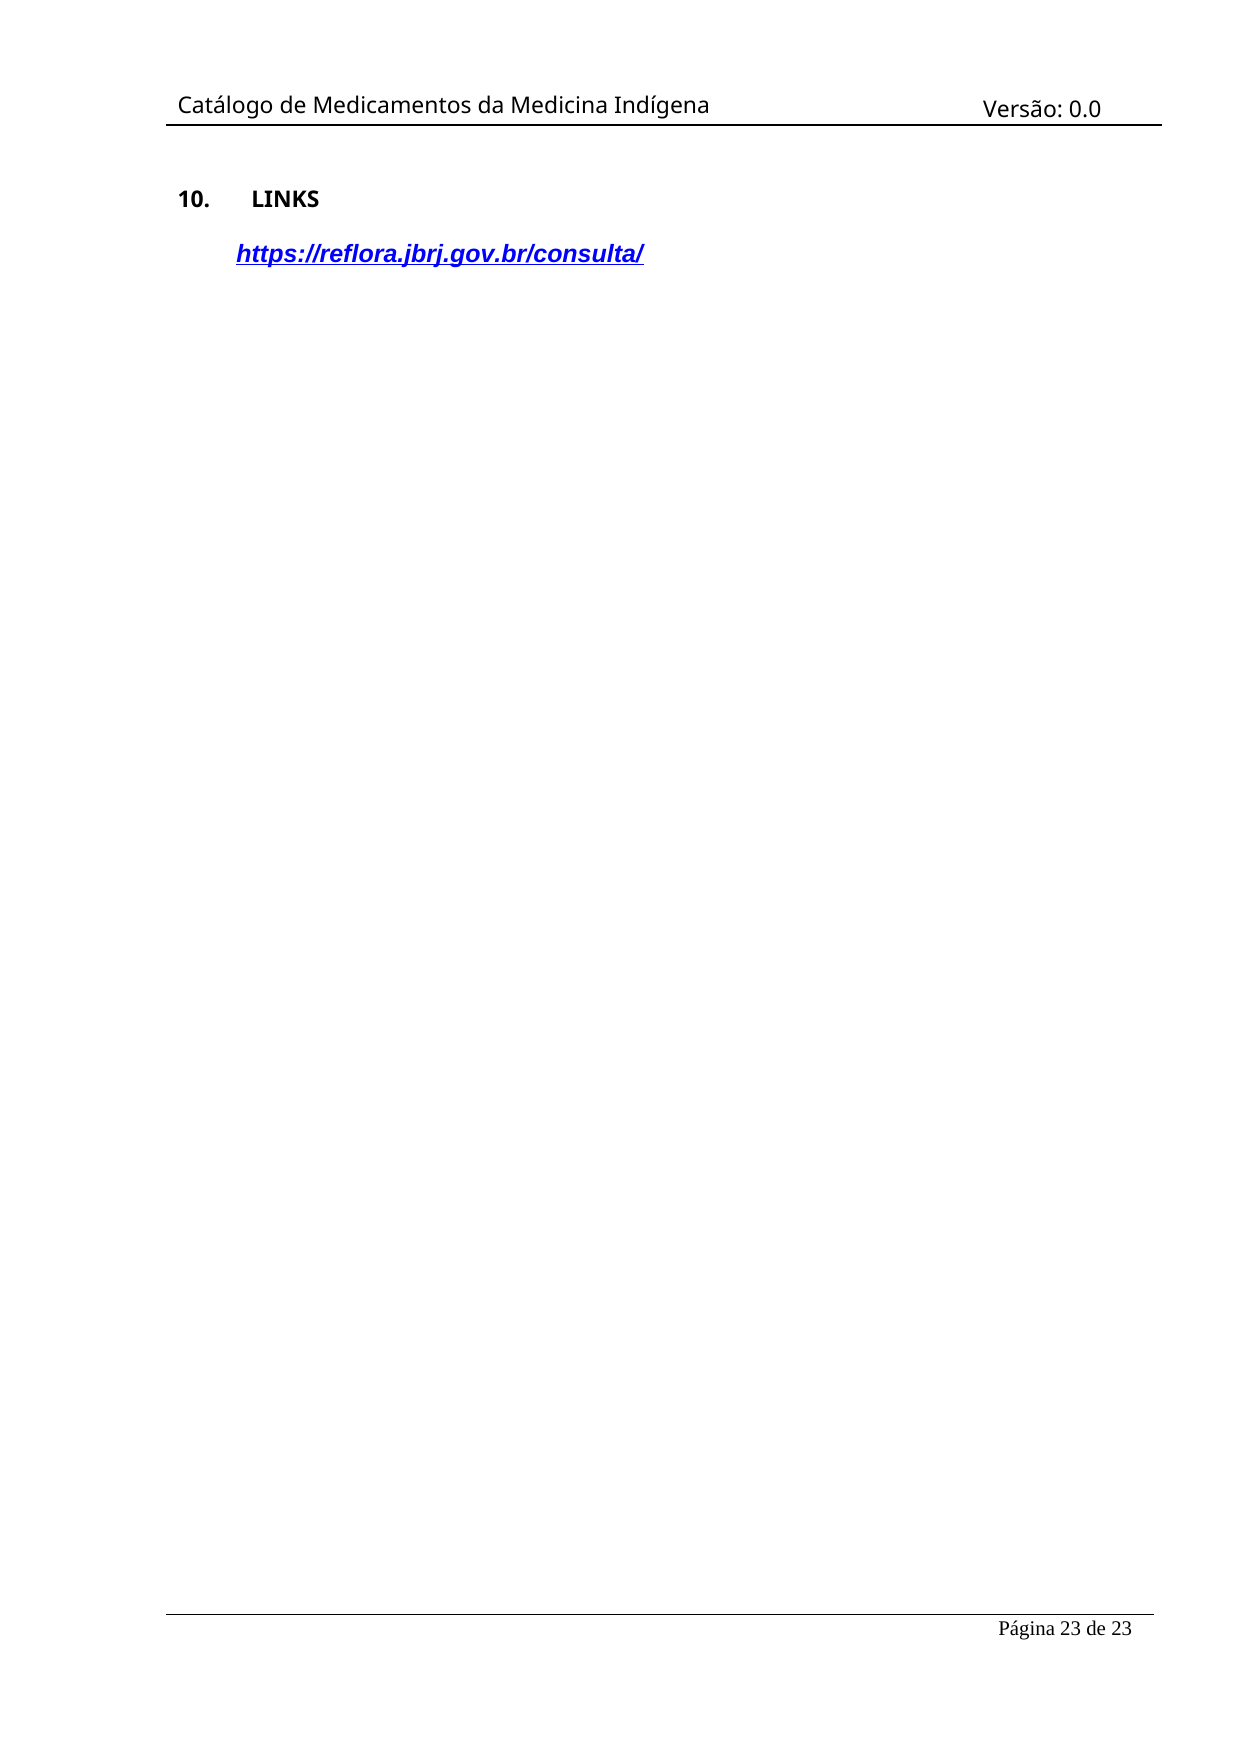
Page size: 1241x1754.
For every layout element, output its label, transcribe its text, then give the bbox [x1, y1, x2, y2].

subtitle LINKS [177, 182, 1092, 214]
text https://reflora.jbrj.gov.br/consulta/ [236, 239, 1092, 267]
